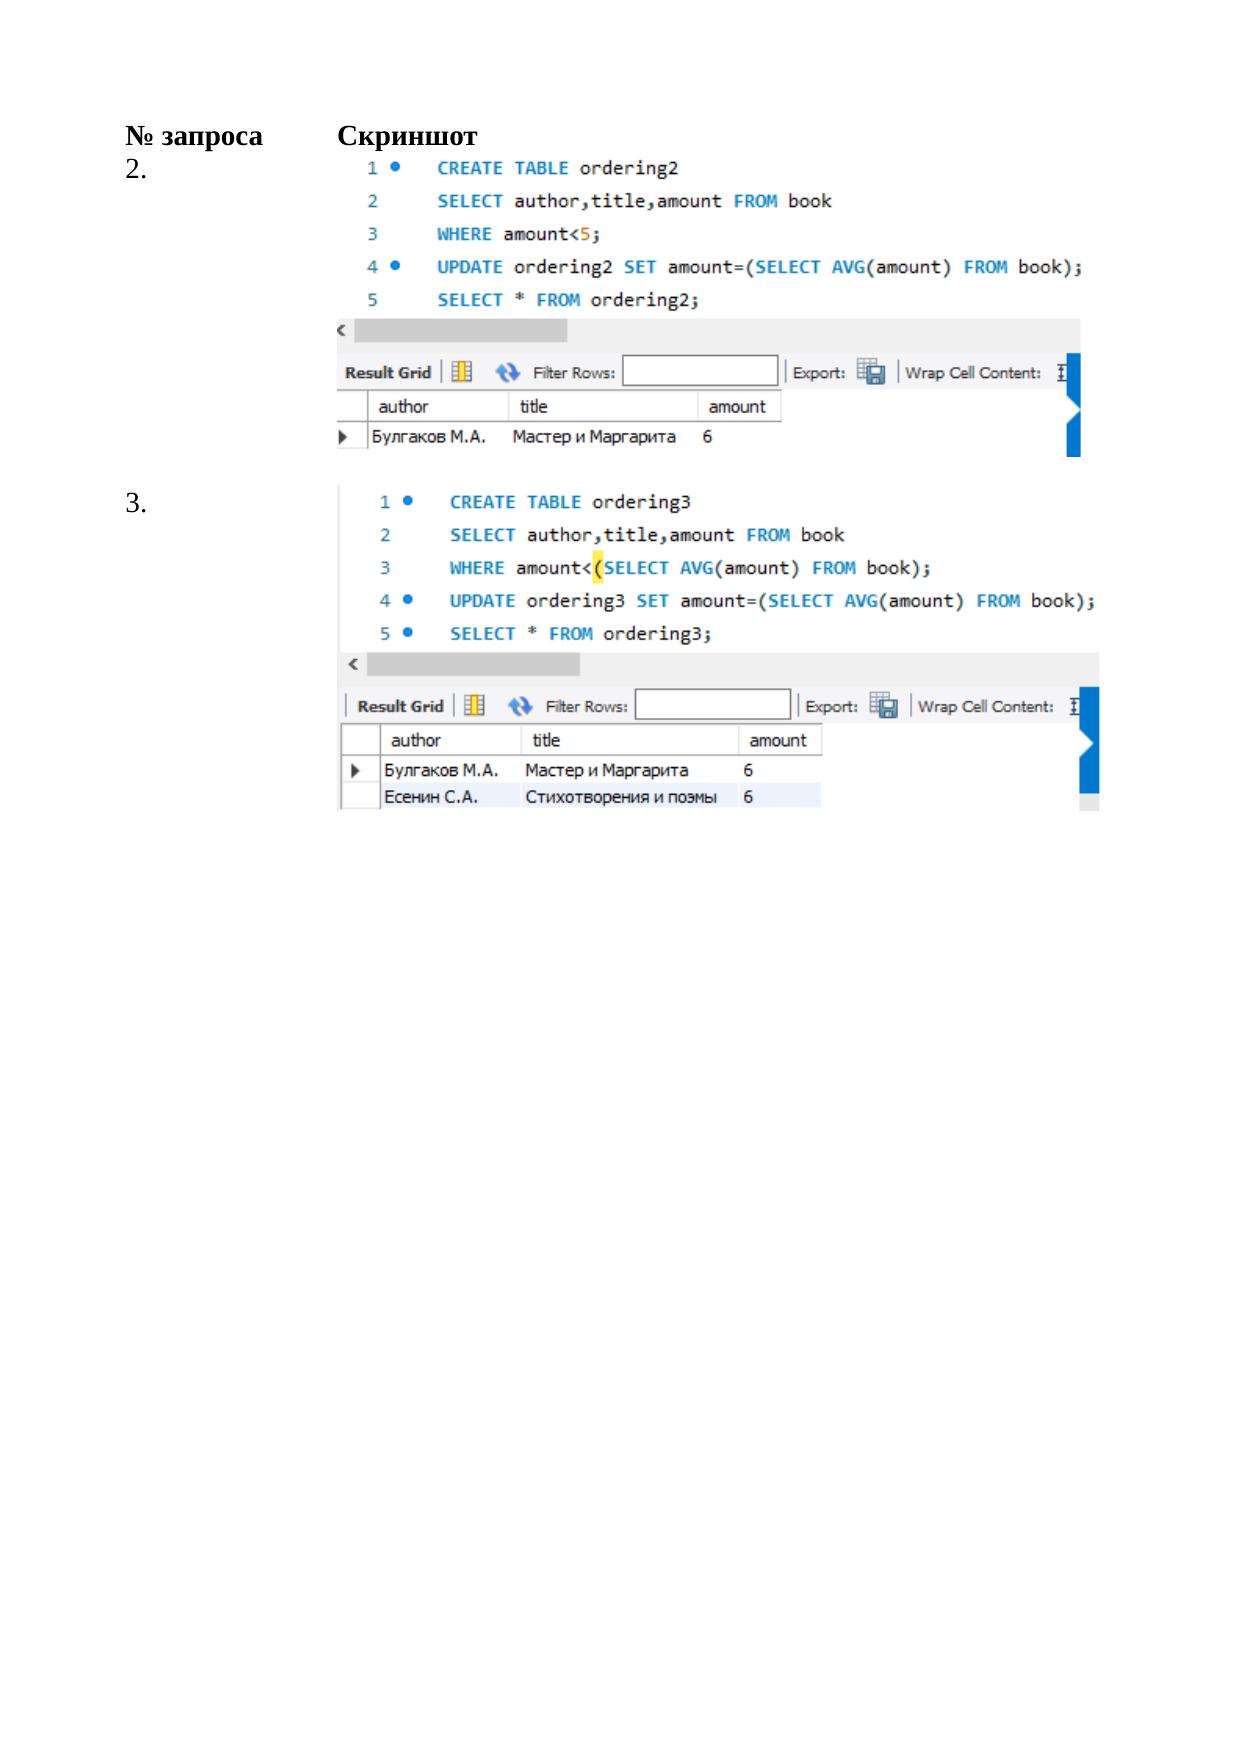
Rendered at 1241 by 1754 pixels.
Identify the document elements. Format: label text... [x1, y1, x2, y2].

table_cell 2. [118, 152, 330, 485]
table_cell [330, 152, 1122, 485]
picture [336, 485, 1100, 811]
picture [336, 151, 1081, 457]
table_cell [330, 485, 1122, 839]
table_header № запроса [118, 118, 330, 152]
table_header Скриншот [330, 118, 1122, 152]
table_cell 3. [118, 485, 330, 839]
